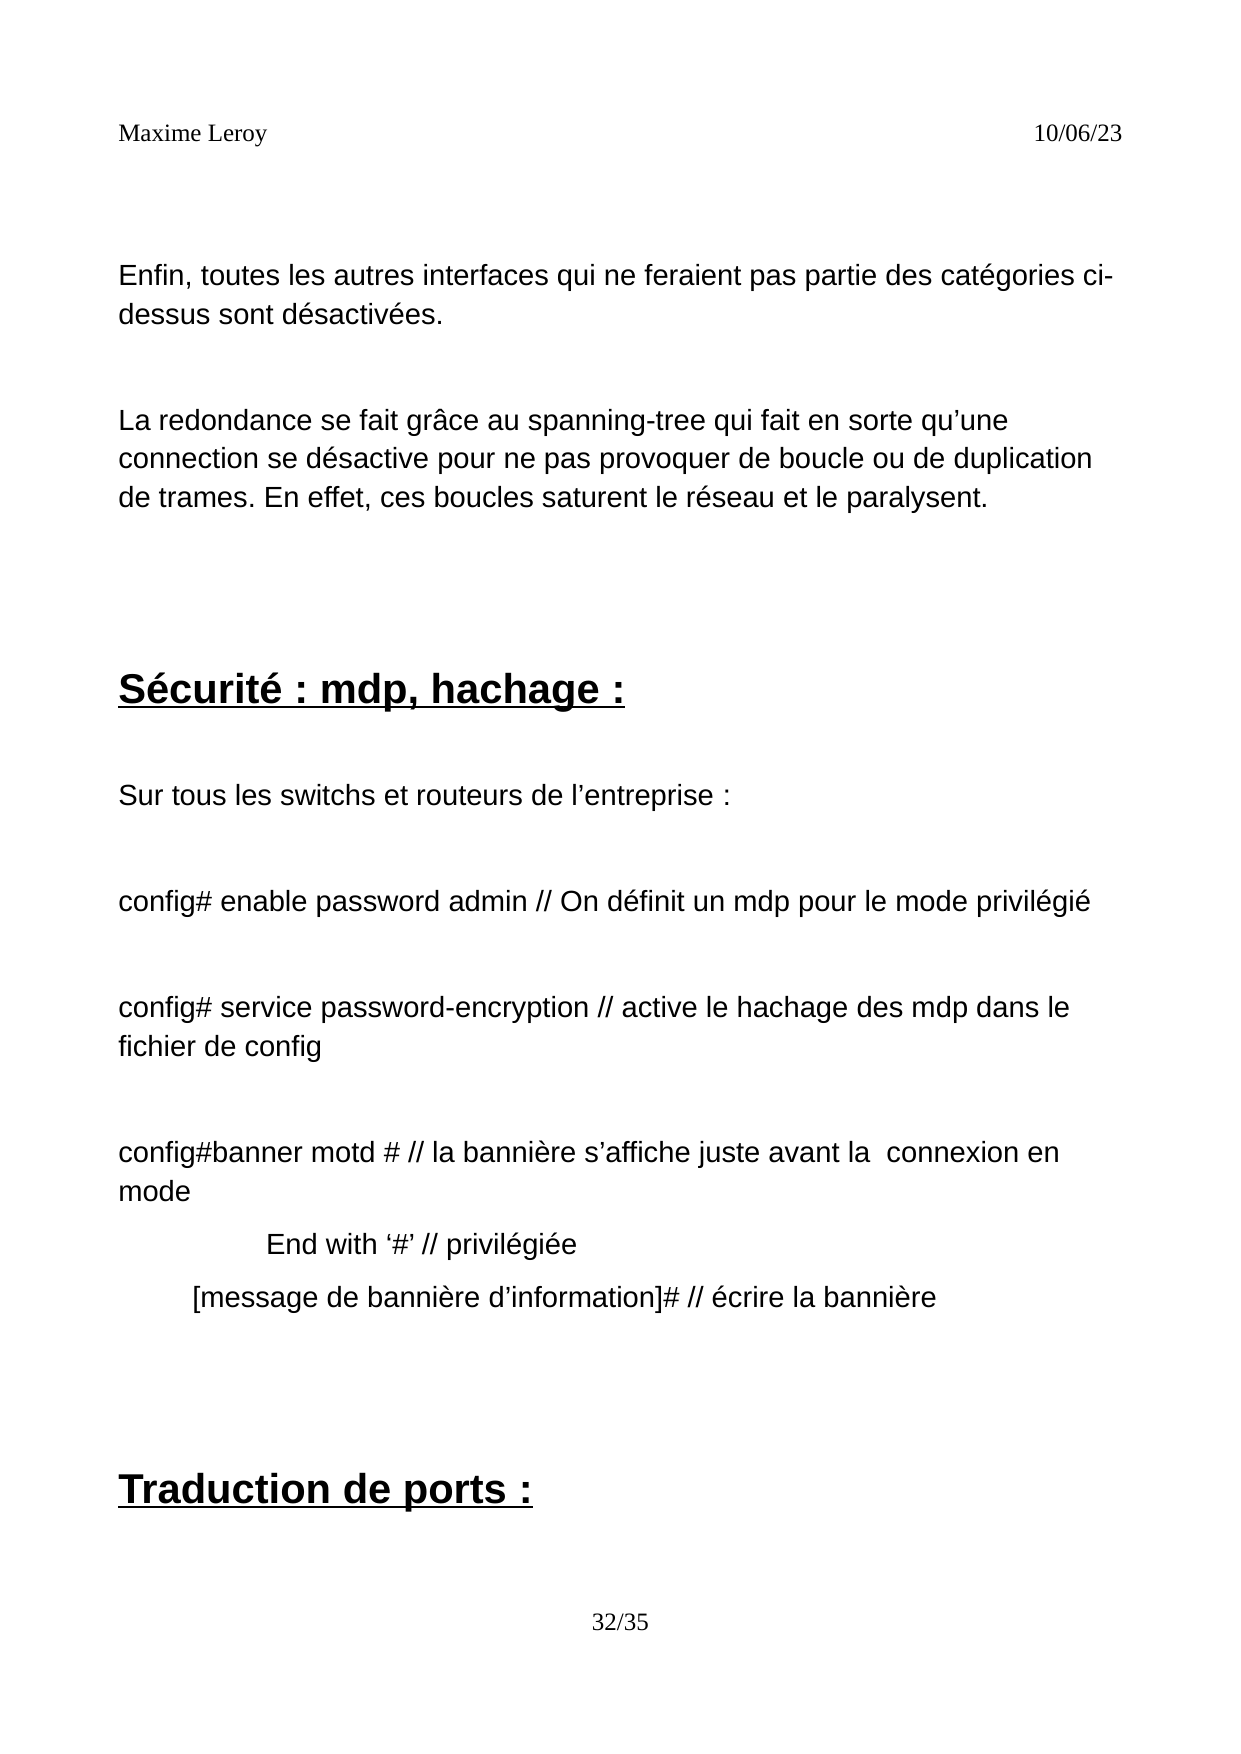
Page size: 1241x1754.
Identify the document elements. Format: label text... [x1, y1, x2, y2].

subtitle Sécurité : mdp, hachage : [118, 664, 1122, 712]
text config# enable password admin // On définit un mdp pour le mode privilégié [118, 884, 1122, 918]
subtitle Traduction de ports : [118, 1464, 1122, 1512]
text End with ‘#’ // privilégiée [118, 1227, 1122, 1261]
text Enfin, toutes les autres interfaces qui ne feraient pas partie des catégories ci-dessus sont désactivées. [118, 258, 1122, 330]
text config#banner motd # // la bannière s’affiche juste avant la connexion en mode [118, 1135, 1122, 1207]
text La redondance se fait grâce au spanning-tree qui fait en sorte qu’une connection se désactive pour ne pas provoquer de boucle ou de duplication de trames. En effet, ces boucles saturent le réseau et le paralysent. [118, 403, 1122, 514]
text config# service password-encryption // active le hachage des mdp dans le fichier de config [118, 991, 1122, 1063]
text [message de bannière d’information]# // écrire la bannière [118, 1280, 1122, 1314]
text Sur tous les switchs et routeurs de l’entreprise : [118, 778, 1122, 812]
